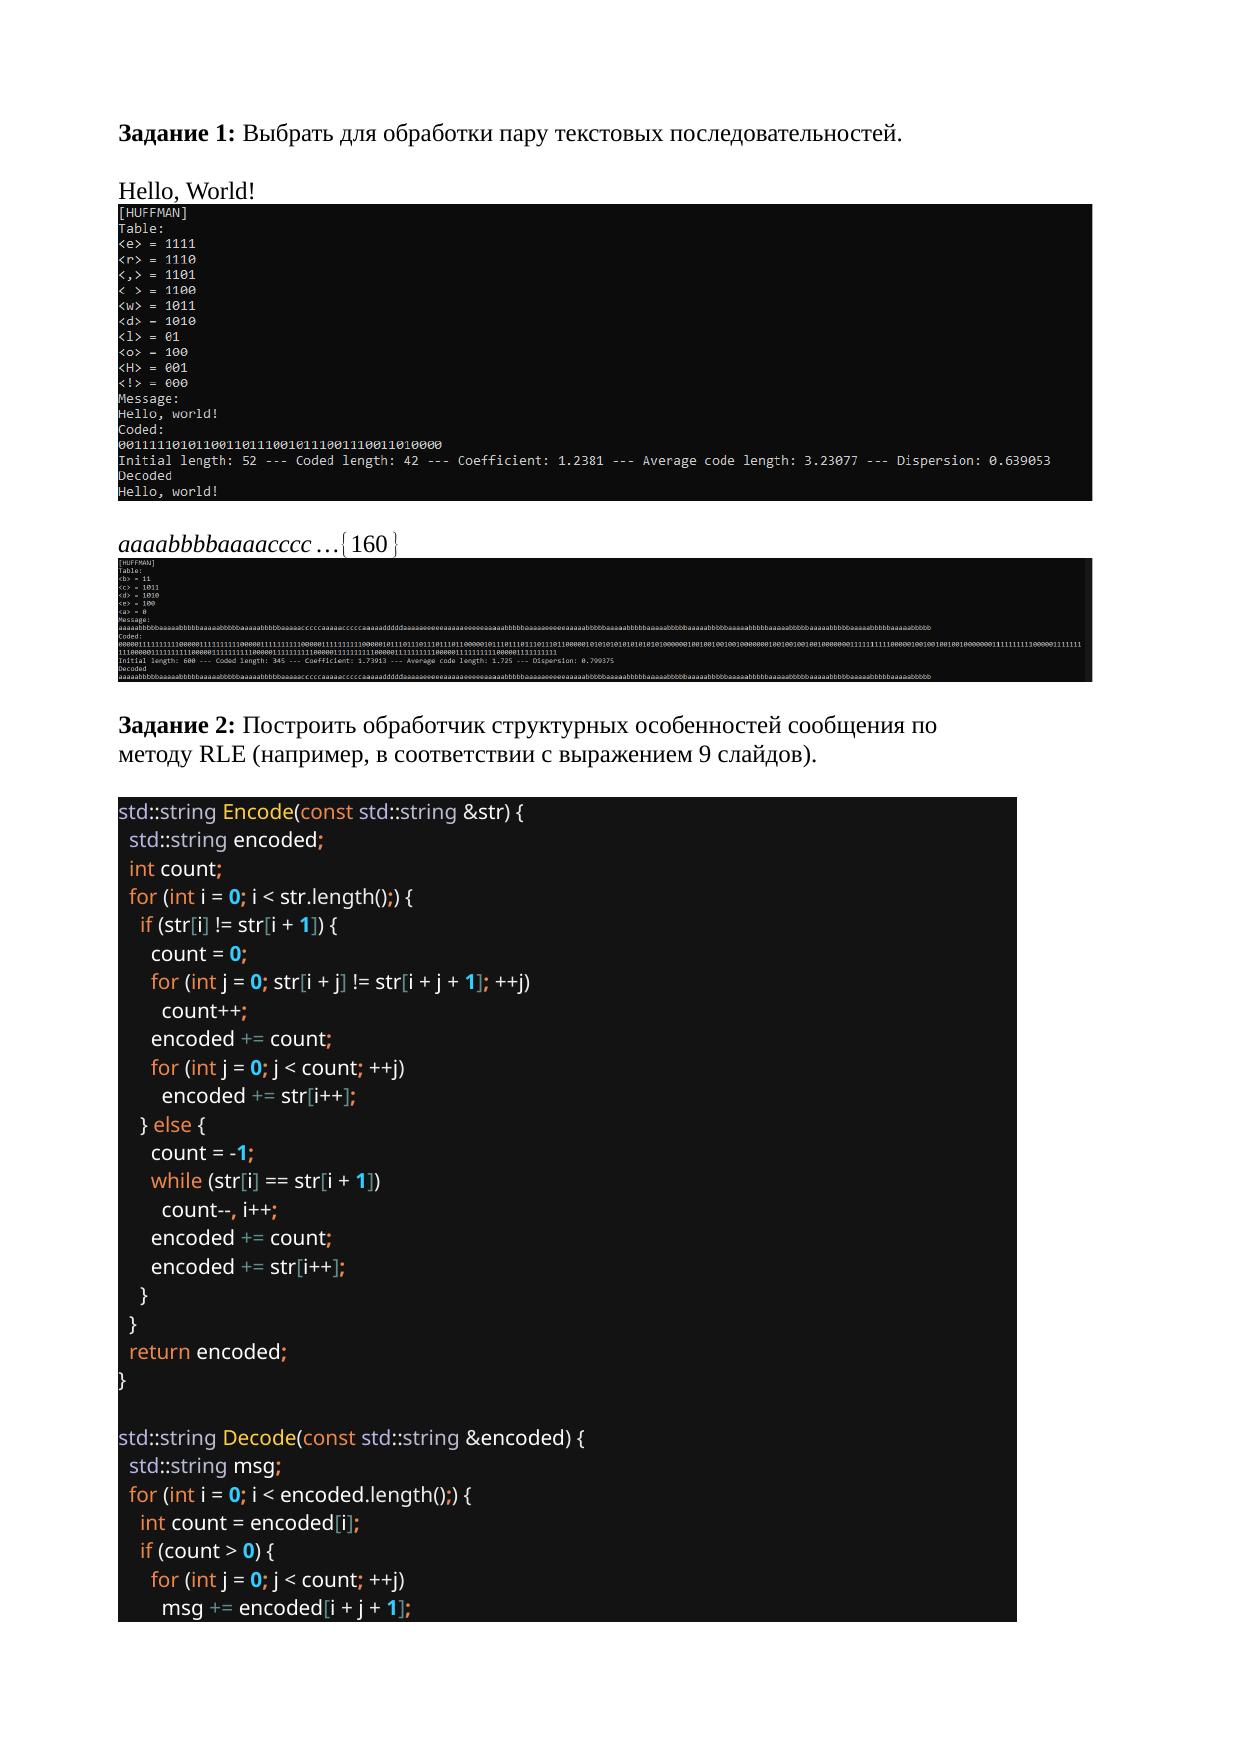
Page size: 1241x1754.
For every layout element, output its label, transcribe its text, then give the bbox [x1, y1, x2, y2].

picture [118, 558, 1093, 682]
subtitle Задание 2: Построить обработчик структурных особенностей сообщения по методу RLЕ (например, в соответствии с выражением 9 слайдов). [118, 711, 1017, 768]
picture [118, 204, 1093, 501]
subtitle Hello, World! [118, 176, 1122, 205]
subtitle Задание 1: Выбрать для обработки пару текстовых последовательностей. [118, 118, 1122, 147]
text std::string Encode(const std::string &str) { std::string encoded; int count; for (int i = 0; i < str.length();) { if (str[i] != str[i + 1]) { count = 0; for (int j = 0; str[i + j] != str[i + j + 1]; ++j) count++; encoded += count; for (int j = 0; j < count; ++j) encoded += str[i++]; } else { count = -1; while (str[i] == str[i + 1]) count--, i++; encoded += count; encoded += str[i++]; } } return encoded; } std::string Decode(const std::string &encoded) { std::string msg; for (int i = 0; i < encoded.length();) { int count = encoded[i]; if (count > 0) { for (int j = 0; j < count; ++j) msg += encoded[i + j + 1]; [118, 797, 1017, 1622]
